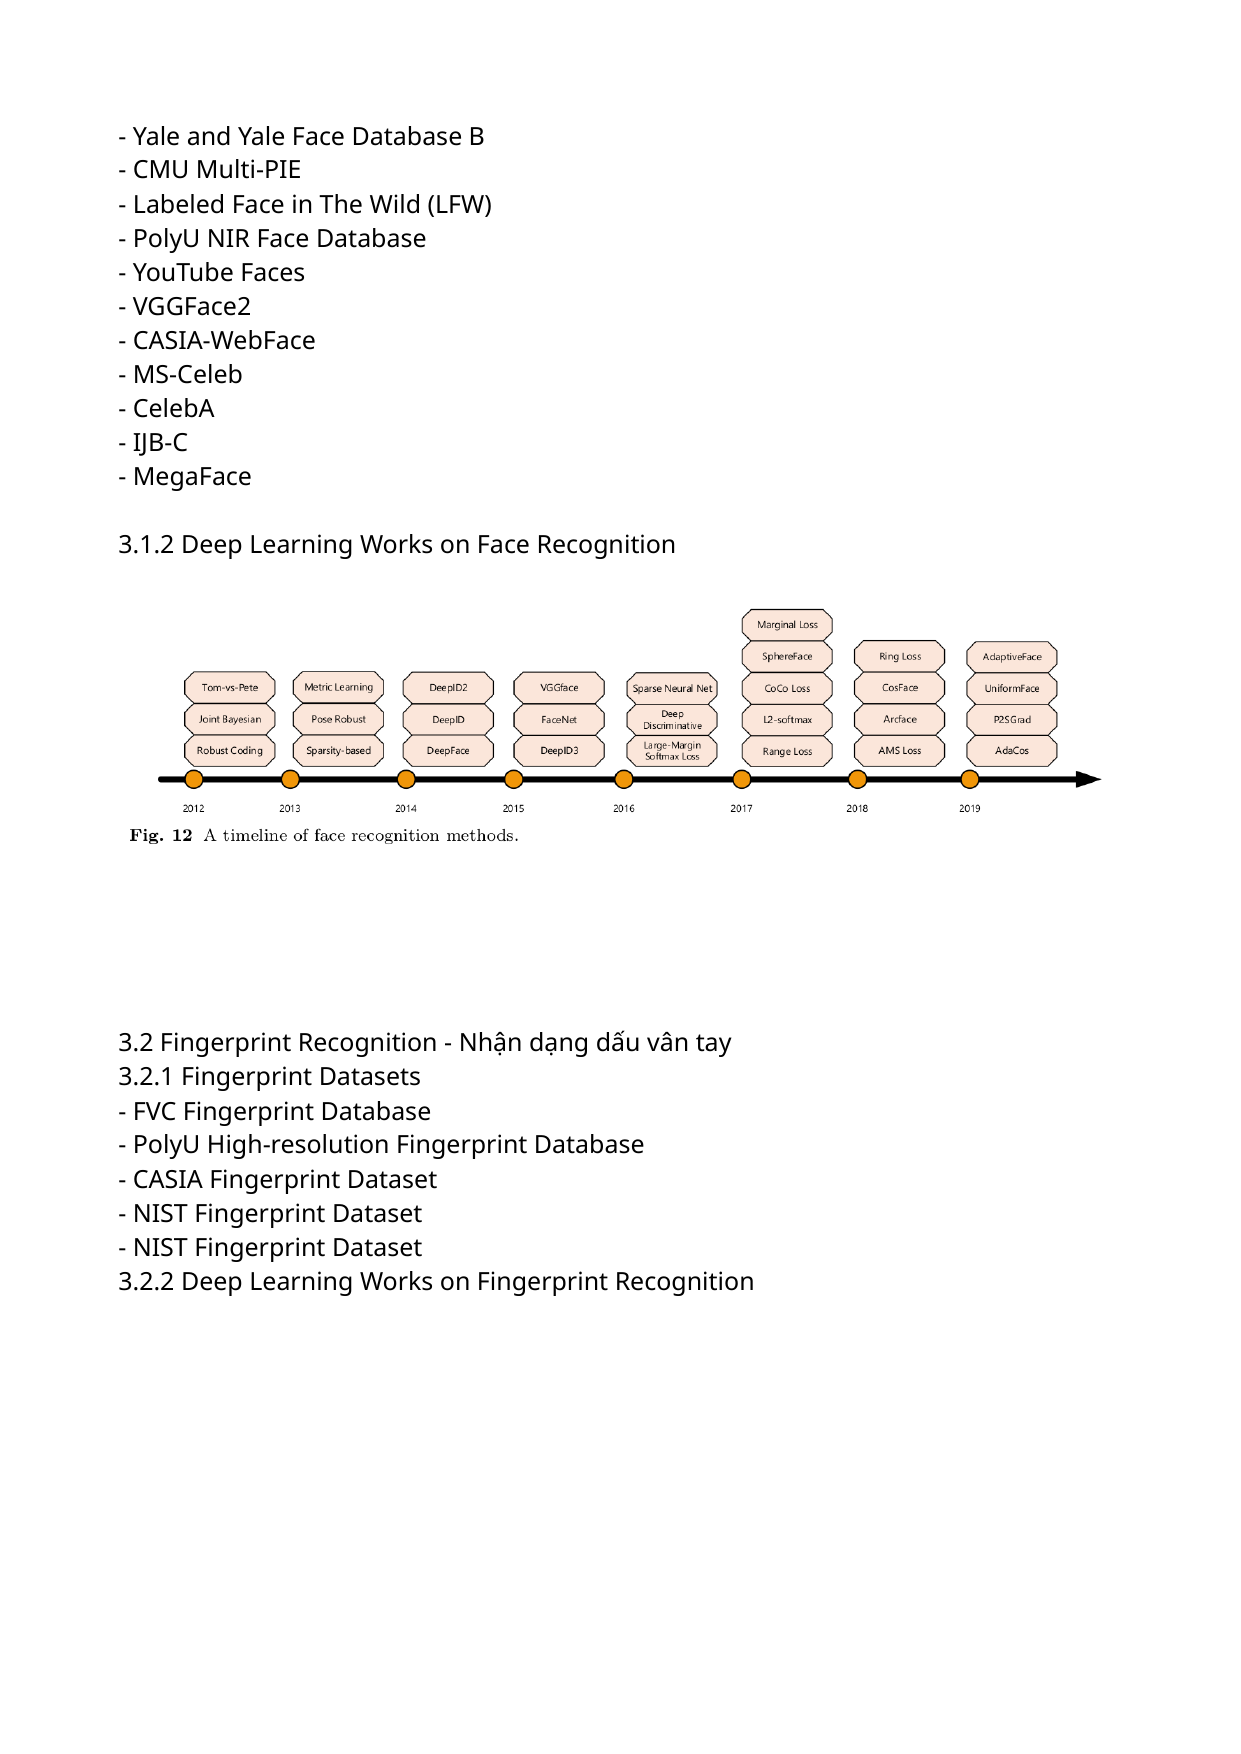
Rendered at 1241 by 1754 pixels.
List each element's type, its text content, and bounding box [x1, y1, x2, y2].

text - FVC Fingerprint Database [118, 1093, 1122, 1127]
text - CelebA [118, 391, 1122, 425]
text - YouTube Faces [118, 254, 1122, 288]
text - MegaFace [118, 459, 1122, 493]
picture [119, 595, 1113, 855]
text 3.2 Fingerprint Recognition - Nhận dạng dấu vân tay [118, 1025, 1122, 1059]
text - IJB-C [118, 425, 1122, 459]
text - Labeled Face in The Wild (LFW) [118, 186, 1122, 220]
text 3.1.2 Deep Learning Works on Face Recognition [118, 527, 1122, 561]
text 3.2.1 Fingerprint Datasets [118, 1059, 1122, 1093]
text - CASIA-WebFace [118, 322, 1122, 357]
text - PolyU High-resolution Fingerprint Database [118, 1127, 1122, 1161]
text - VGGFace2 [118, 288, 1122, 322]
text - CMU Multi-PIE [118, 152, 1122, 186]
text 3.2.2 Deep Learning Works on Fingerprint Recognition [118, 1263, 1122, 1297]
text - MS-Celeb [118, 357, 1122, 391]
text - NIST Fingerprint Dataset [118, 1229, 1122, 1263]
text - NIST Fingerprint Dataset [118, 1195, 1122, 1229]
text - Yale and Yale Face Database B [118, 118, 1122, 152]
text - CASIA Fingerprint Dataset [118, 1161, 1122, 1195]
text - PolyU NIR Face Database [118, 220, 1122, 254]
